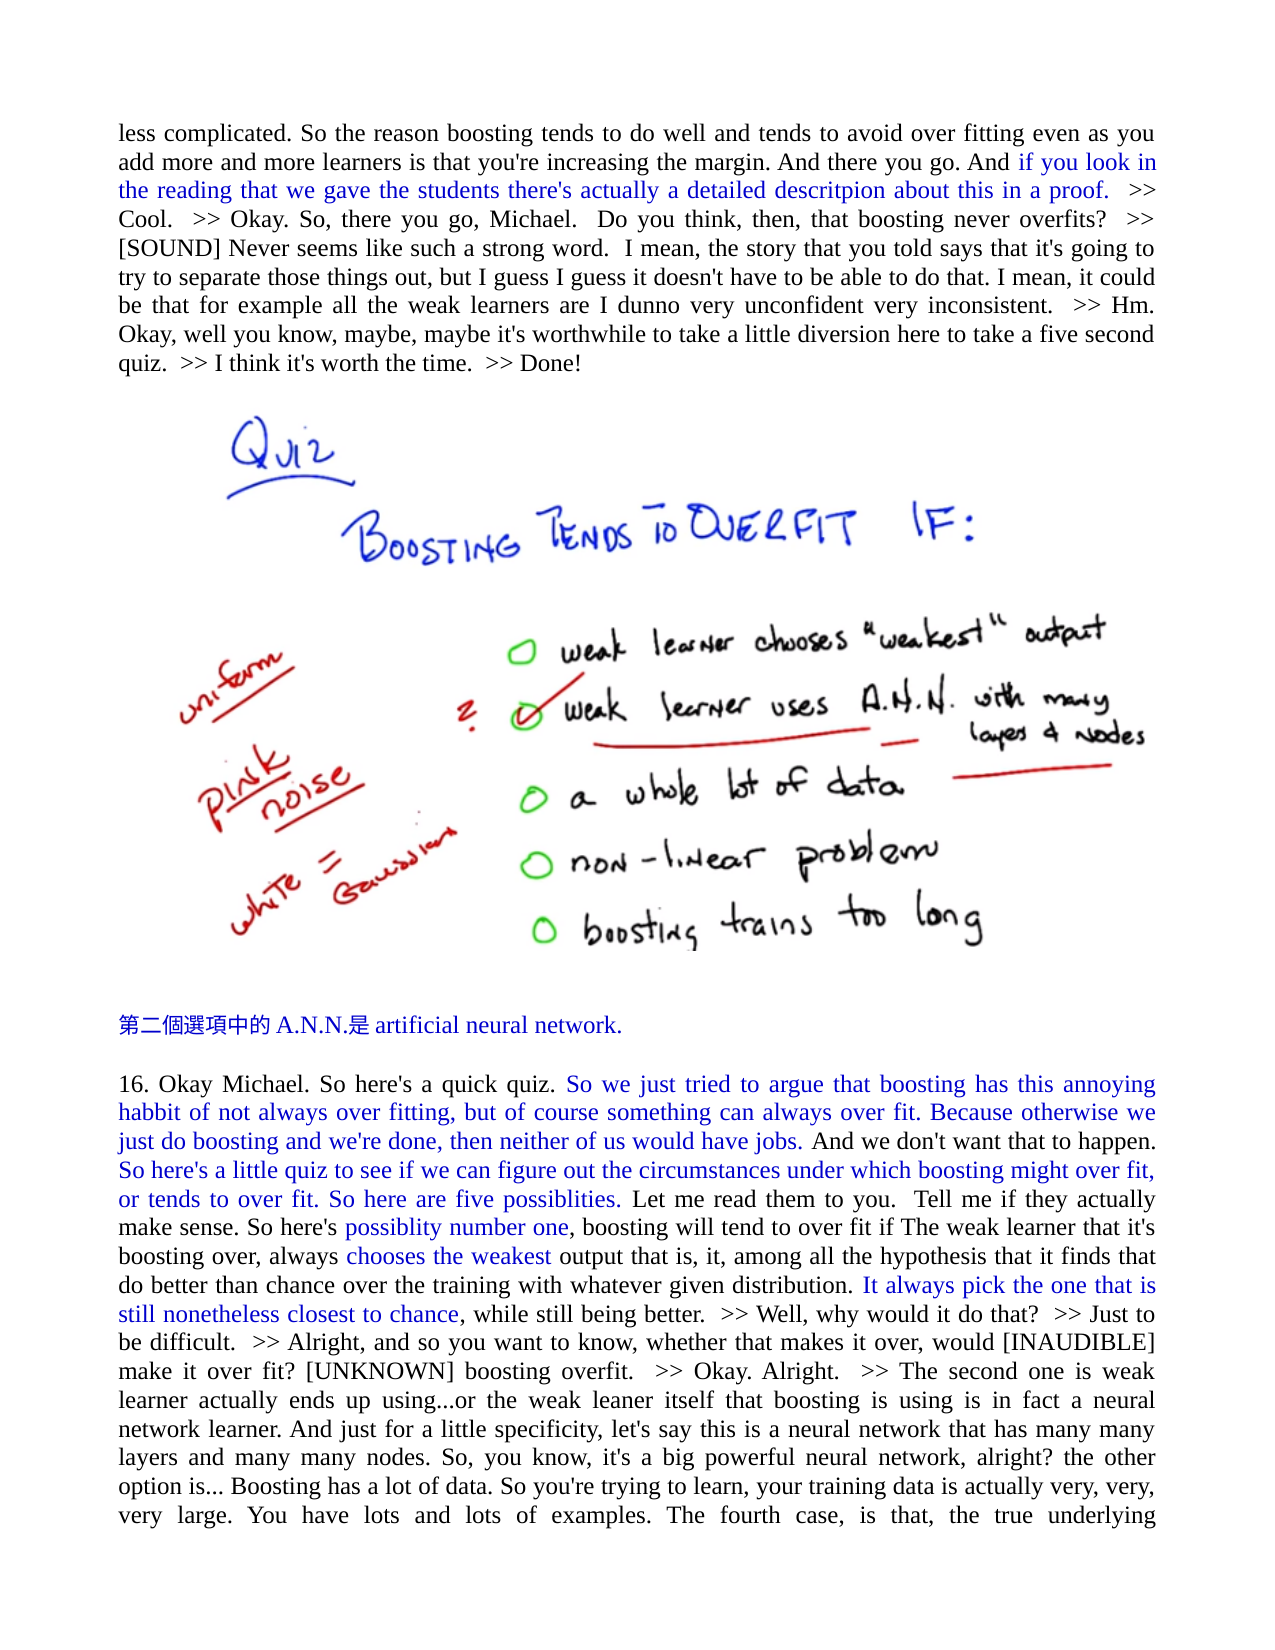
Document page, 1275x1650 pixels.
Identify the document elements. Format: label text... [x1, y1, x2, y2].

text less complicated. So the reason boosting tends to do well and tends to avoid over fitting even as you add more and more learners is that you're increasing the margin. And there you go. And if you look in the reading that we gave the students there's actually a detailed descritpion about this in a proof. >> Cool. >> Okay. So, there you go, Michael. Do you think, then, that boosting never overfits? >> [SOUND] Never seems like such a strong word. I mean, the story that you told says that it's going to try to separate those things out, but I guess I guess it doesn't have to be able to do that. I mean, it could be that for example all the weak learners are I dunno very unconfident very inconsistent. >> Hm. Okay, well you know, maybe, maybe it's worthwhile to take a little diversion here to take a five second quiz. >> I think it's worth the time. >> Done! [118, 118, 1157, 377]
text 第二個選項中的A.N.N.是artificial neural network. [118, 1008, 1157, 1040]
text 16. Okay Michael. So here's a quick quiz. So we just tried to argue that boosting has this annoying habbit of not always over fitting, but of course something can always over fit. Because otherwise we just do boosting and we're done, then neither of us would have jobs. And we don't want that to happen. So here's a little quiz to see if we can figure out the circumstances under which boosting might over fit, or tends to over fit. So here are five possiblities. Let me read them to you. Tell me if they actually make sense. So here's possiblity number one, boosting will tend to over fit if The weak learner that it's boosting over, always chooses the weakest output that is, it, among all the hypothesis that it finds that do better than chance over the training with whatever given distribution. It always pick the one that is still nonetheless closest to chance, while still being better. >> Well, why would it do that? >> Just to be difficult. >> Alright, and so you want to know, whether that makes it over, would [INAUDIBLE] make it over fit? [UNKNOWN] boosting overfit. >> Okay. Alright. >> The second one is weak learner actually ends up using...or the weak leaner itself that boosting is using is in fact a neural network learner. And just for a little specificity, let's say this is a neural network that has many many layers and many many nodes. So, you know, it's a big powerful neural network, alright? the other option is... Boosting has a lot of data. So you're trying to learn, your training data is actually very, very, very large. You have lots and lots of examples. The fourth case, is that, the true underlying [118, 1069, 1157, 1529]
picture [118, 405, 1157, 951]
